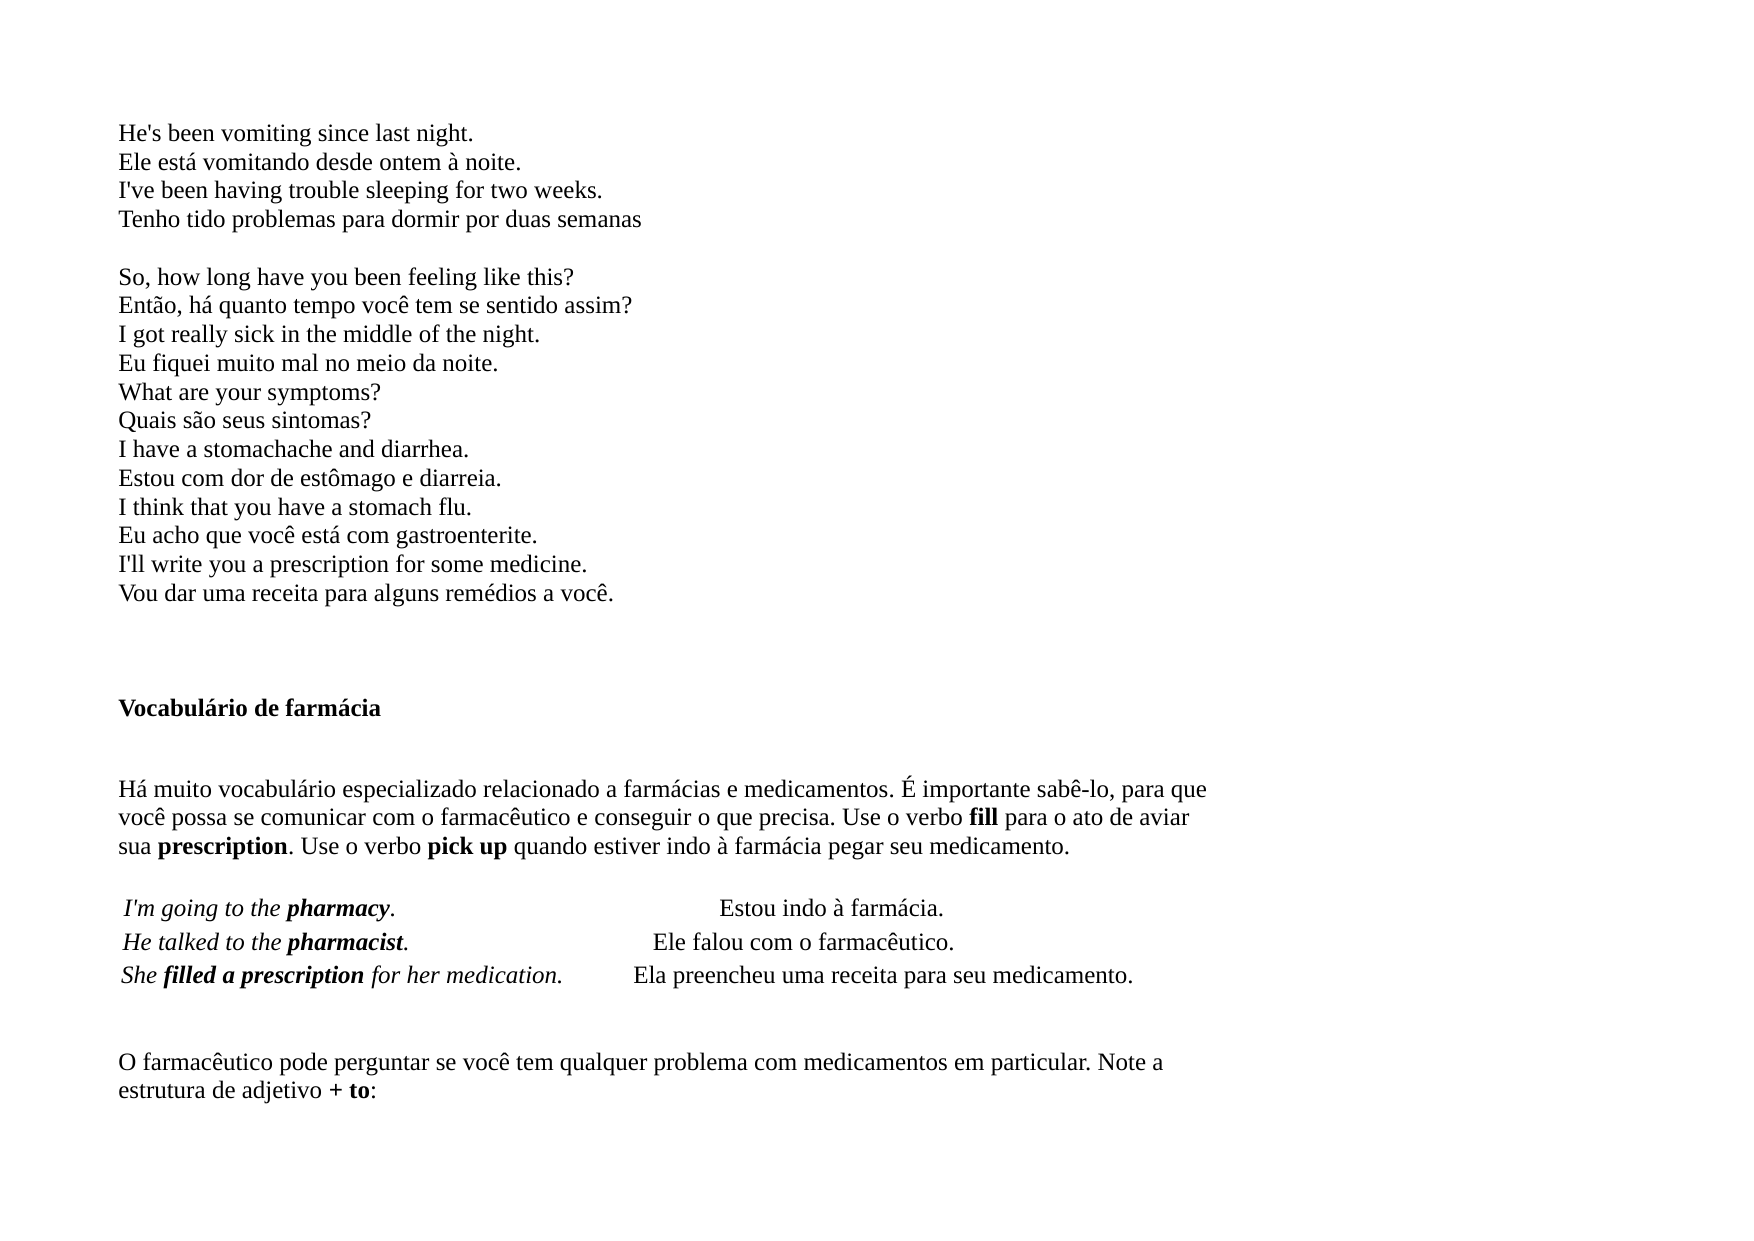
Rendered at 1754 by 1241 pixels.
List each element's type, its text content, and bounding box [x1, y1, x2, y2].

table_header [118, 894, 123, 922]
table_header [118, 927, 122, 956]
text I've been having trouble sleeping for two weeks. [118, 176, 1636, 204]
text Então, há quanto tempo você tem se sentido assim? [118, 291, 1636, 319]
text Tenho tido problemas para dormir por duas semanas [118, 204, 1636, 233]
text I got really sick in the middle of the night. [118, 319, 1636, 348]
text Vou dar uma receita para alguns remédios a você. [118, 578, 1636, 607]
table_cell [118, 889, 665, 893]
text So, how long have you been feeling like this? [118, 262, 1636, 291]
text I have a stomachache and diarrhea. [118, 434, 1636, 463]
table_cell [123, 922, 1212, 927]
text I think that you have a stomach flu. [118, 492, 1636, 521]
text Quais são seus sintomas? [118, 406, 1636, 434]
text Estou com dor de estômago e diarreia. [118, 463, 1636, 492]
table_cell [123, 956, 1212, 961]
table_header Há muito vocabulário especializado relacionado a farmácias e medicamentos. É importante sabê-lo, para que você possa se comunicar com o farmacêutico e conseguir o que precisa. Use o verbo fill para o ato de aviar sua prescription. Use o verbo pick up quando estiver indo à farmácia pegar seu medicamento. [118, 774, 1212, 889]
text Vocabulário de farmácia [118, 693, 1636, 755]
table_header O farmacêutico pode perguntar se você tem qualquer problema com medicamentos em particular. Note a estrutura de adjetivo + to: [118, 1047, 1212, 1104]
table_header Ela preencheu uma receita para seu medicamento. [633, 961, 1212, 989]
text Ele está vomitando desde ontem à noite. [118, 147, 1636, 176]
table_header He talked to the pharmacist. [123, 927, 653, 956]
text Eu fiquei muito mal no meio da noite. [118, 348, 1636, 377]
text He's been vomiting since last night. [118, 118, 1636, 147]
table_header Ele falou com o farmacêutico. [653, 927, 1212, 956]
table_header I'm going to the pharmacy. [123, 894, 719, 922]
table_cell [665, 889, 1212, 893]
text What are your symptoms? [118, 377, 1636, 406]
table_header She filled a prescription for her medication. [121, 961, 633, 989]
table_header Estou indo à farmácia. [719, 894, 1212, 922]
text Eu acho que você está com gastroenterite. [118, 521, 1636, 549]
text I'll write you a prescription for some medicine. [118, 549, 1636, 578]
